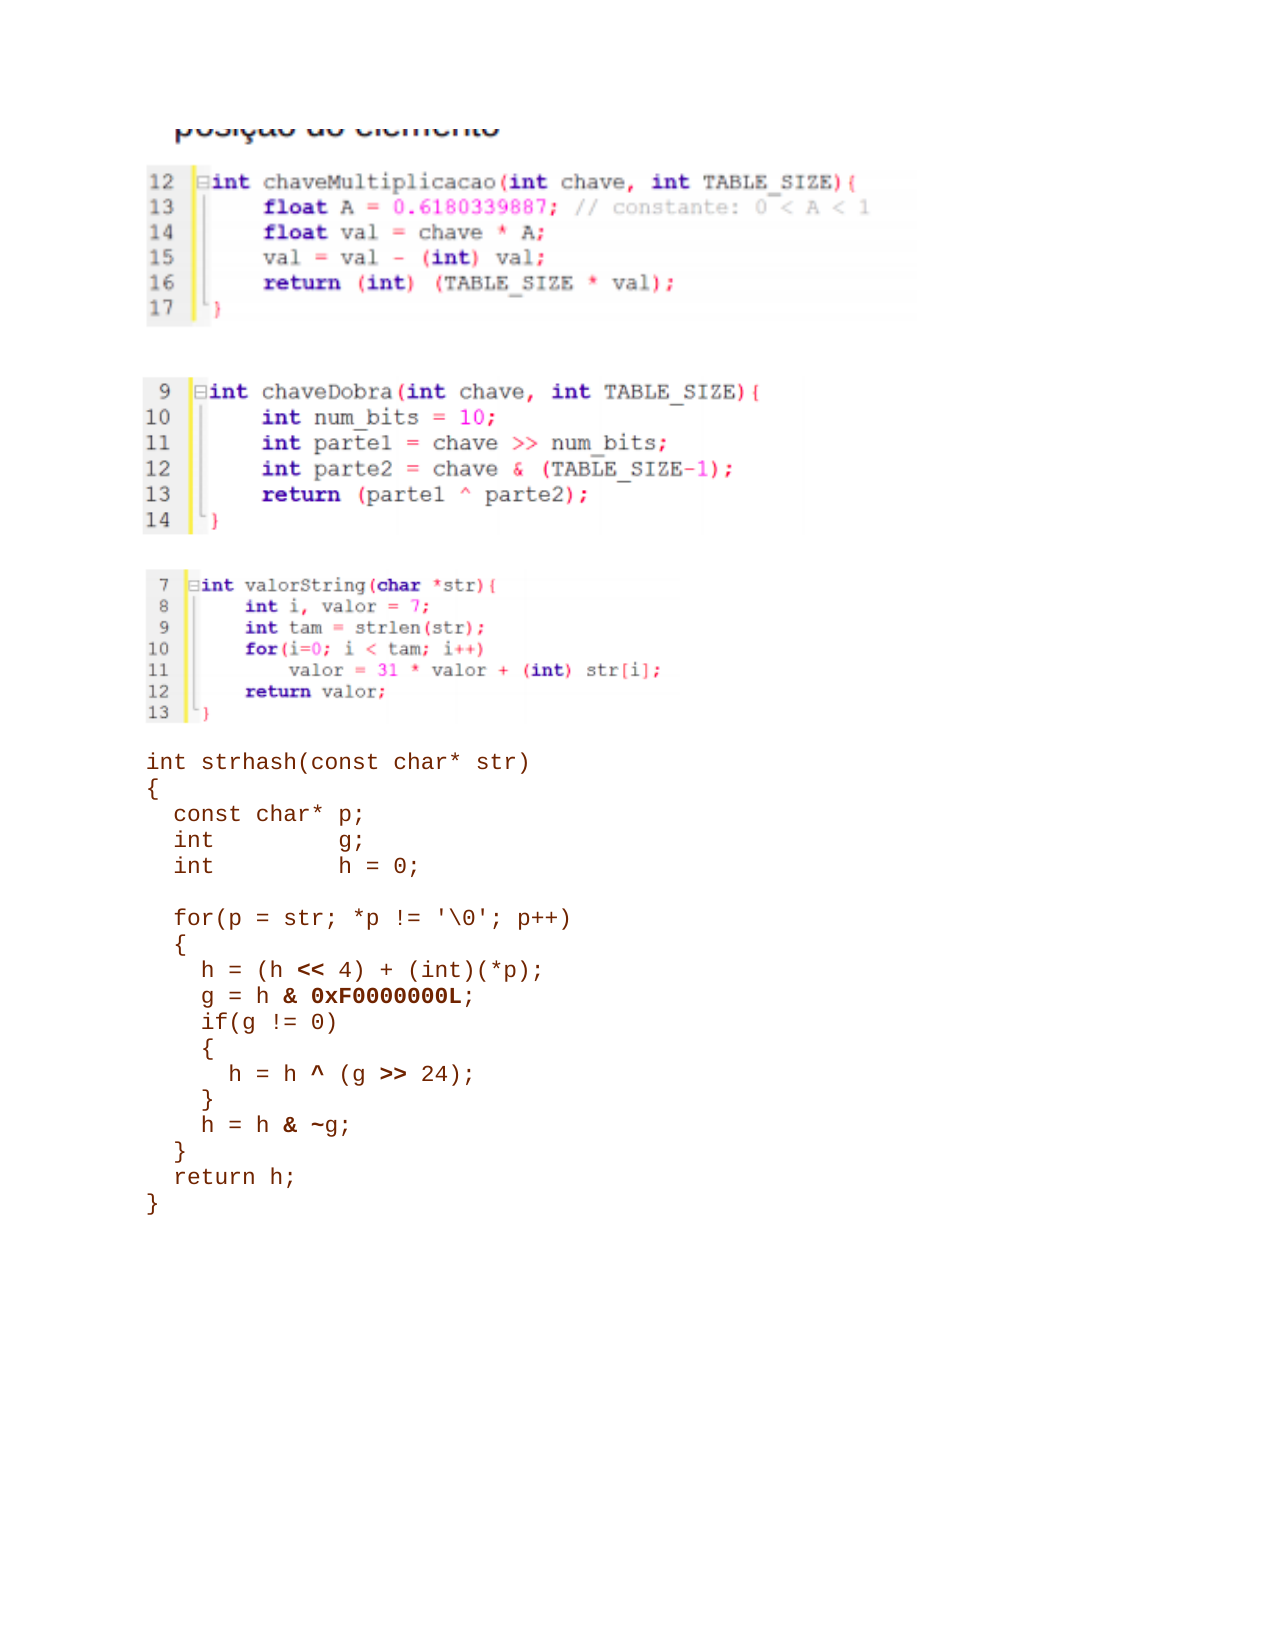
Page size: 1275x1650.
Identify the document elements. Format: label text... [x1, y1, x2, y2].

text if(g != 0) [118, 1010, 1157, 1036]
text { [118, 777, 1157, 802]
text h = h ^ (g >> 24); [118, 1062, 1157, 1088]
picture [129, 365, 805, 742]
text } [118, 1140, 1157, 1166]
text for(p = str; *p != '\0'; p++) [118, 906, 1157, 932]
text int strhash(const char* str) [118, 751, 1157, 777]
text g = h & 0xF0000000L; [118, 984, 1157, 1010]
text h = (h << 4) + (int)(*p); [118, 958, 1157, 984]
text int h = 0; [118, 854, 1157, 880]
text { [118, 1036, 1157, 1062]
text return h; [118, 1166, 1157, 1192]
text int g; [118, 828, 1157, 854]
text h = h & ~g; [118, 1114, 1157, 1140]
text const char* p; [118, 802, 1157, 828]
text } [118, 1088, 1157, 1114]
picture [118, 129, 918, 344]
text } [118, 1192, 1157, 1217]
text { [118, 932, 1157, 958]
